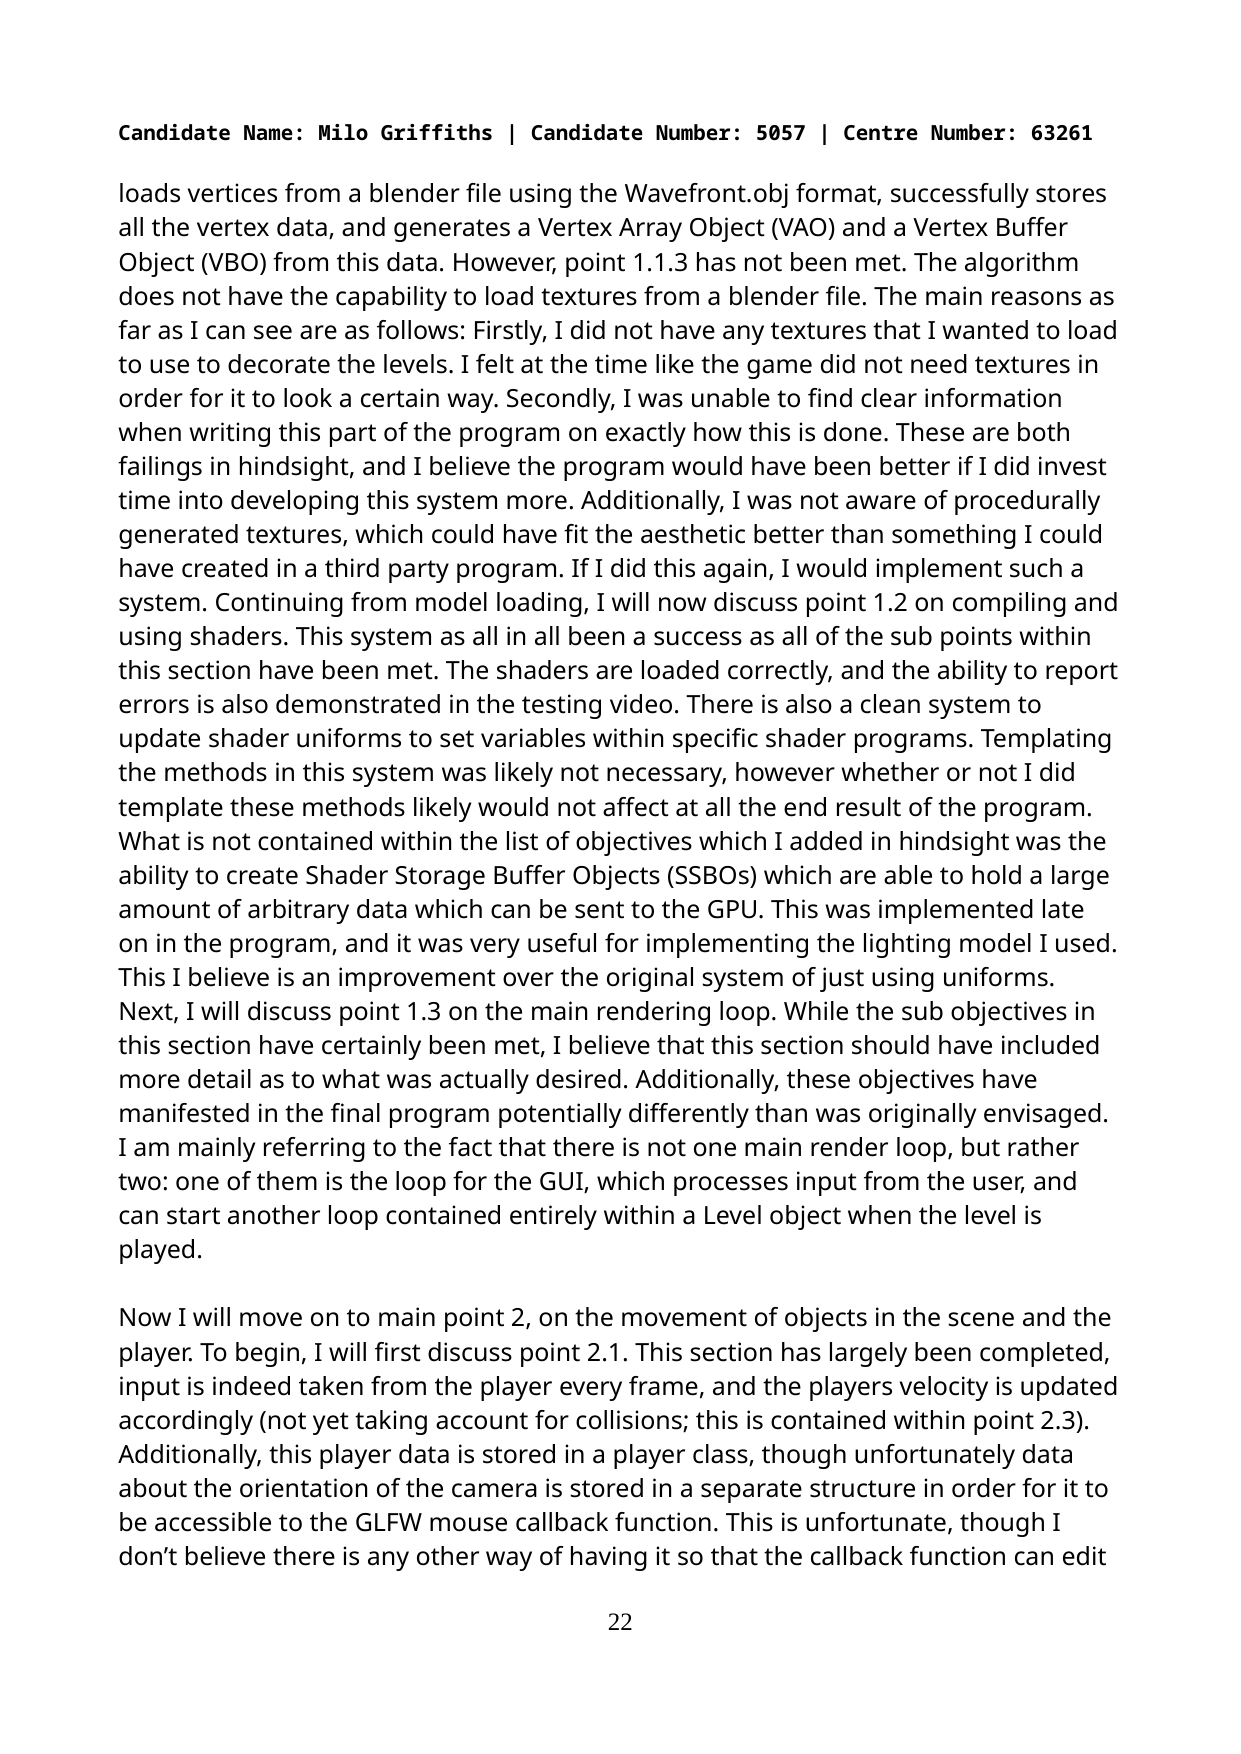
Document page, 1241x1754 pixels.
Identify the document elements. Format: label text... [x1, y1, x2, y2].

text loads vertices from a blender file using the Wavefront.obj format, successfully stores all the vertex data, and generates a Vertex Array Object (VAO) and a Vertex Buffer Object (VBO) from this data. However, point 1.1.3 has not been met. The algorithm does not have the capability to load textures from a blender file. The main reasons as far as I can see are as follows: Firstly, I did not have any textures that I wanted to load to use to decorate the levels. I felt at the time like the game did not need textures in order for it to look a certain way. Secondly, I was unable to find clear information when writing this part of the program on exactly how this is done. These are both failings in hindsight, and I believe the program would have been better if I did invest time into developing this system more. Additionally, I was not aware of procedurally generated textures, which could have fit the aesthetic better than something I could have created in a third party program. If I did this again, I would implement such a system. Continuing from model loading, I will now discuss point 1.2 on compiling and using shaders. This system as all in all been a success as all of the sub points within this section have been met. The shaders are loaded correctly, and the ability to report errors is also demonstrated in the testing video. There is also a clean system to update shader uniforms to set variables within specific shader programs. Templating the methods in this system was likely not necessary, however whether or not I did template these methods likely would not affect at all the end result of the program. What is not contained within the list of objectives which I added in hindsight was the ability to create Shader Storage Buffer Objects (SSBOs) which are able to hold a large amount of arbitrary data which can be sent to the GPU. This was implemented late on in the program, and it was very useful for implementing the lighting model I used. This I believe is an improvement over the original system of just using uniforms. Next, I will discuss point 1.3 on the main rendering loop. While the sub objectives in this section have certainly been met, I believe that this section should have included more detail as to what was actually desired. Additionally, these objectives have manifested in the final program potentially differently than was originally envisaged. I am mainly referring to the fact that there is not one main render loop, but rather two: one of them is the loop for the GUI, which processes input from the user, and can start another loop contained entirely within a Level object when the level is played. [118, 176, 1122, 1266]
text Now I will move on to main point 2, on the movement of objects in the scene and the player. To begin, I will first discuss point 2.1. This section has largely been completed, input is indeed taken from the player every frame, and the players velocity is updated accordingly (not yet taking account for collisions; this is contained within point 2.3). Additionally, this player data is stored in a player class, though unfortunately data about the orientation of the camera is stored in a separate structure in order for it to be accessible to the GLFW mouse callback function. This is unfortunate, though I don’t believe there is any other way of having it so that the callback function can edit [118, 1300, 1122, 1573]
